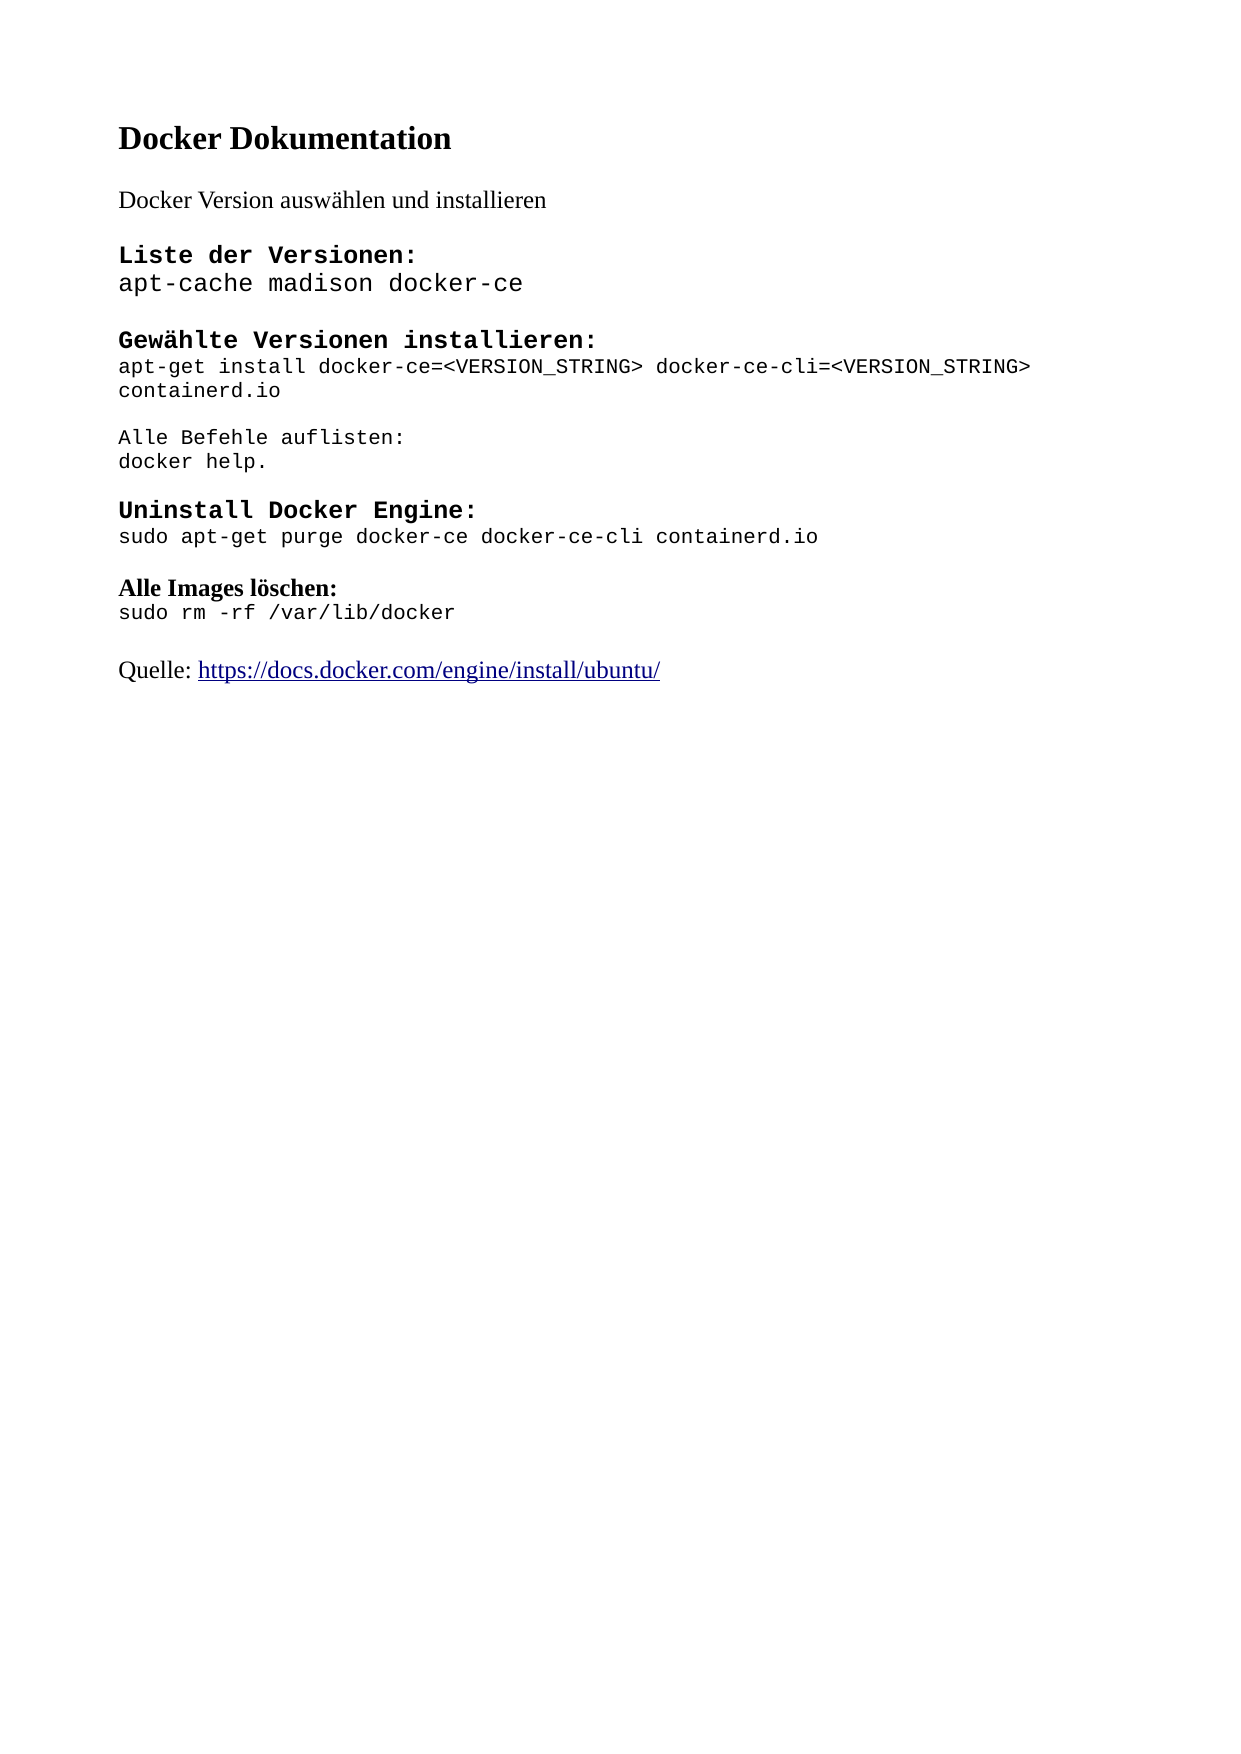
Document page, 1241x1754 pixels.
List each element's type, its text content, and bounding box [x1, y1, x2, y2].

text apt-cache madison docker-ce [118, 271, 1122, 299]
text sudo rm -rf /var/lib/docker [118, 602, 1122, 626]
text Gewählte Versionen installieren: [118, 328, 1122, 356]
text Uninstall Docker Engine: [118, 498, 1122, 526]
text Docker Version auswählen und installieren [118, 185, 1122, 214]
text Liste der Versionen: [118, 243, 1122, 271]
text Alle Befehle auflisten: [118, 427, 1122, 451]
text docker help. [118, 451, 1122, 474]
text apt-get install docker-ce=<VERSION_STRING> docker-ce-cli=<VERSION_STRING> containerd.io [118, 356, 1122, 403]
text Alle Images löschen: [118, 573, 1122, 602]
text sudo apt-get purge docker-ce docker-ce-cli containerd.io [118, 526, 1122, 550]
text Quelle: https://docs.docker.com/engine/install/ubuntu/ [118, 655, 1122, 683]
text Docker Dokumentation [118, 118, 1122, 156]
